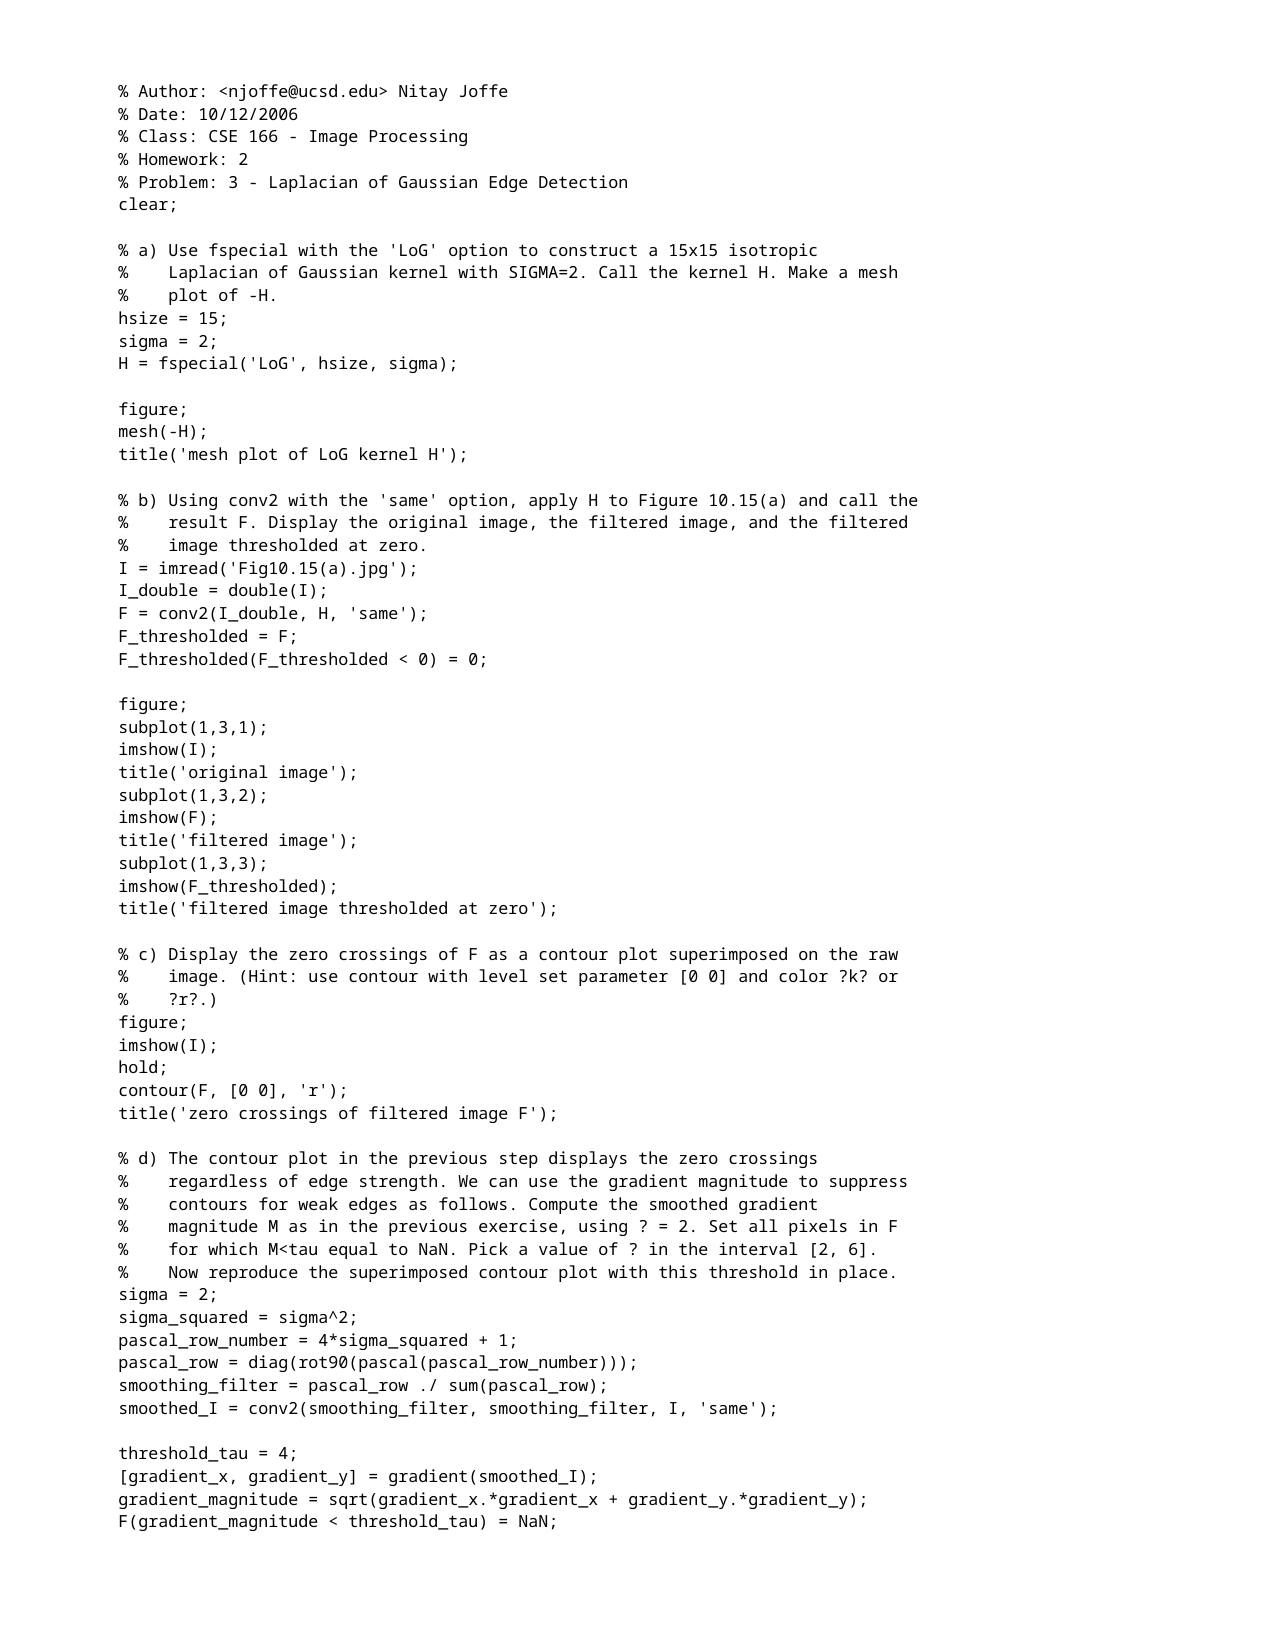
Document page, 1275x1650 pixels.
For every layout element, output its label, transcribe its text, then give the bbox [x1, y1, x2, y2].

text imshow(F); [118, 806, 1157, 829]
text title('filtered image thresholded at zero'); [118, 897, 1157, 920]
text clear; [118, 193, 1157, 216]
text title('original image'); [118, 761, 1157, 783]
text F_thresholded = F; [118, 624, 1157, 647]
text sigma_squared = sigma^2; [118, 1306, 1157, 1328]
text figure; [118, 693, 1157, 715]
text gradient_magnitude = sqrt(gradient_x.*gradient_x + gradient_y.*gradient_y); [118, 1487, 1157, 1510]
text F = conv2(I_double, H, 'same'); [118, 602, 1157, 624]
text hold; [118, 1056, 1157, 1079]
text % Date: 10/12/2006 [118, 102, 1157, 125]
text F(gradient_magnitude < threshold_tau) = NaN; [118, 1510, 1157, 1533]
text % Author: <njoffe@ucsd.edu> Nitay Joffe [118, 79, 1157, 102]
text smoothed_I = conv2(smoothing_filter, smoothing_filter, I, 'same'); [118, 1397, 1157, 1419]
text hsize = 15; [118, 307, 1157, 329]
text % image. (Hint: use contour with level set parameter [0 0] and color ?k? or [118, 965, 1157, 988]
text subplot(1,3,1); [118, 715, 1157, 738]
text % Now reproduce the superimposed contour plot with this threshold in place. [118, 1260, 1157, 1283]
text % ?r?.) [118, 988, 1157, 1011]
text F_thresholded(F_thresholded < 0) = 0; [118, 647, 1157, 670]
text threshold_tau = 4; [118, 1442, 1157, 1465]
text [gradient_x, gradient_y] = gradient(smoothed_I); [118, 1465, 1157, 1487]
text sigma = 2; [118, 329, 1157, 352]
text imshow(F_thresholded); [118, 874, 1157, 897]
text % plot of -H. [118, 284, 1157, 307]
text subplot(1,3,2); [118, 783, 1157, 806]
text title('filtered image'); [118, 829, 1157, 852]
text % for which M<tau equal to NaN. Pick a value of ? in the interval [2, 6]. [118, 1238, 1157, 1260]
text I_double = double(I); [118, 579, 1157, 602]
text pascal_row = diag(rot90(pascal(pascal_row_number))); [118, 1351, 1157, 1374]
text % c) Display the zero crossings of F as a contour plot superimposed on the raw [118, 942, 1157, 965]
text % image thresholded at zero. [118, 534, 1157, 556]
text sigma = 2; [118, 1283, 1157, 1306]
text % contours for weak edges as follows. Compute the smoothed gradient [118, 1192, 1157, 1215]
text % Class: CSE 166 - Image Processing [118, 125, 1157, 148]
text mesh(-H); [118, 420, 1157, 443]
text figure; [118, 1011, 1157, 1033]
text subplot(1,3,3); [118, 852, 1157, 874]
text % Homework: 2 [118, 148, 1157, 170]
text % Problem: 3 - Laplacian of Gaussian Edge Detection [118, 170, 1157, 193]
text % Laplacian of Gaussian kernel with SIGMA=2. Call the kernel H. Make a mesh [118, 261, 1157, 284]
text smoothing_filter = pascal_row ./ sum(pascal_row); [118, 1374, 1157, 1397]
text imshow(I); [118, 738, 1157, 761]
text pascal_row_number = 4*sigma_squared + 1; [118, 1328, 1157, 1351]
text % d) The contour plot in the previous step displays the zero crossings [118, 1147, 1157, 1169]
text title('mesh plot of LoG kernel H'); [118, 443, 1157, 466]
text imshow(I); [118, 1033, 1157, 1056]
text % a) Use fspecial with the 'LoG' option to construct a 15x15 isotropic [118, 238, 1157, 261]
text title('zero crossings of filtered image F'); [118, 1101, 1157, 1124]
text figure; [118, 397, 1157, 420]
text contour(F, [0 0], 'r'); [118, 1079, 1157, 1101]
text % regardless of edge strength. We can use the gradient magnitude to suppress [118, 1169, 1157, 1192]
text H = fspecial('LoG', hsize, sigma); [118, 352, 1157, 375]
text % result F. Display the original image, the filtered image, and the filtered [118, 511, 1157, 534]
text % b) Using conv2 with the 'same' option, apply H to Figure 10.15(a) and call the [118, 488, 1157, 511]
text I = imread('Fig10.15(a).jpg'); [118, 556, 1157, 579]
text % magnitude M as in the previous exercise, using ? = 2. Set all pixels in F [118, 1215, 1157, 1238]
